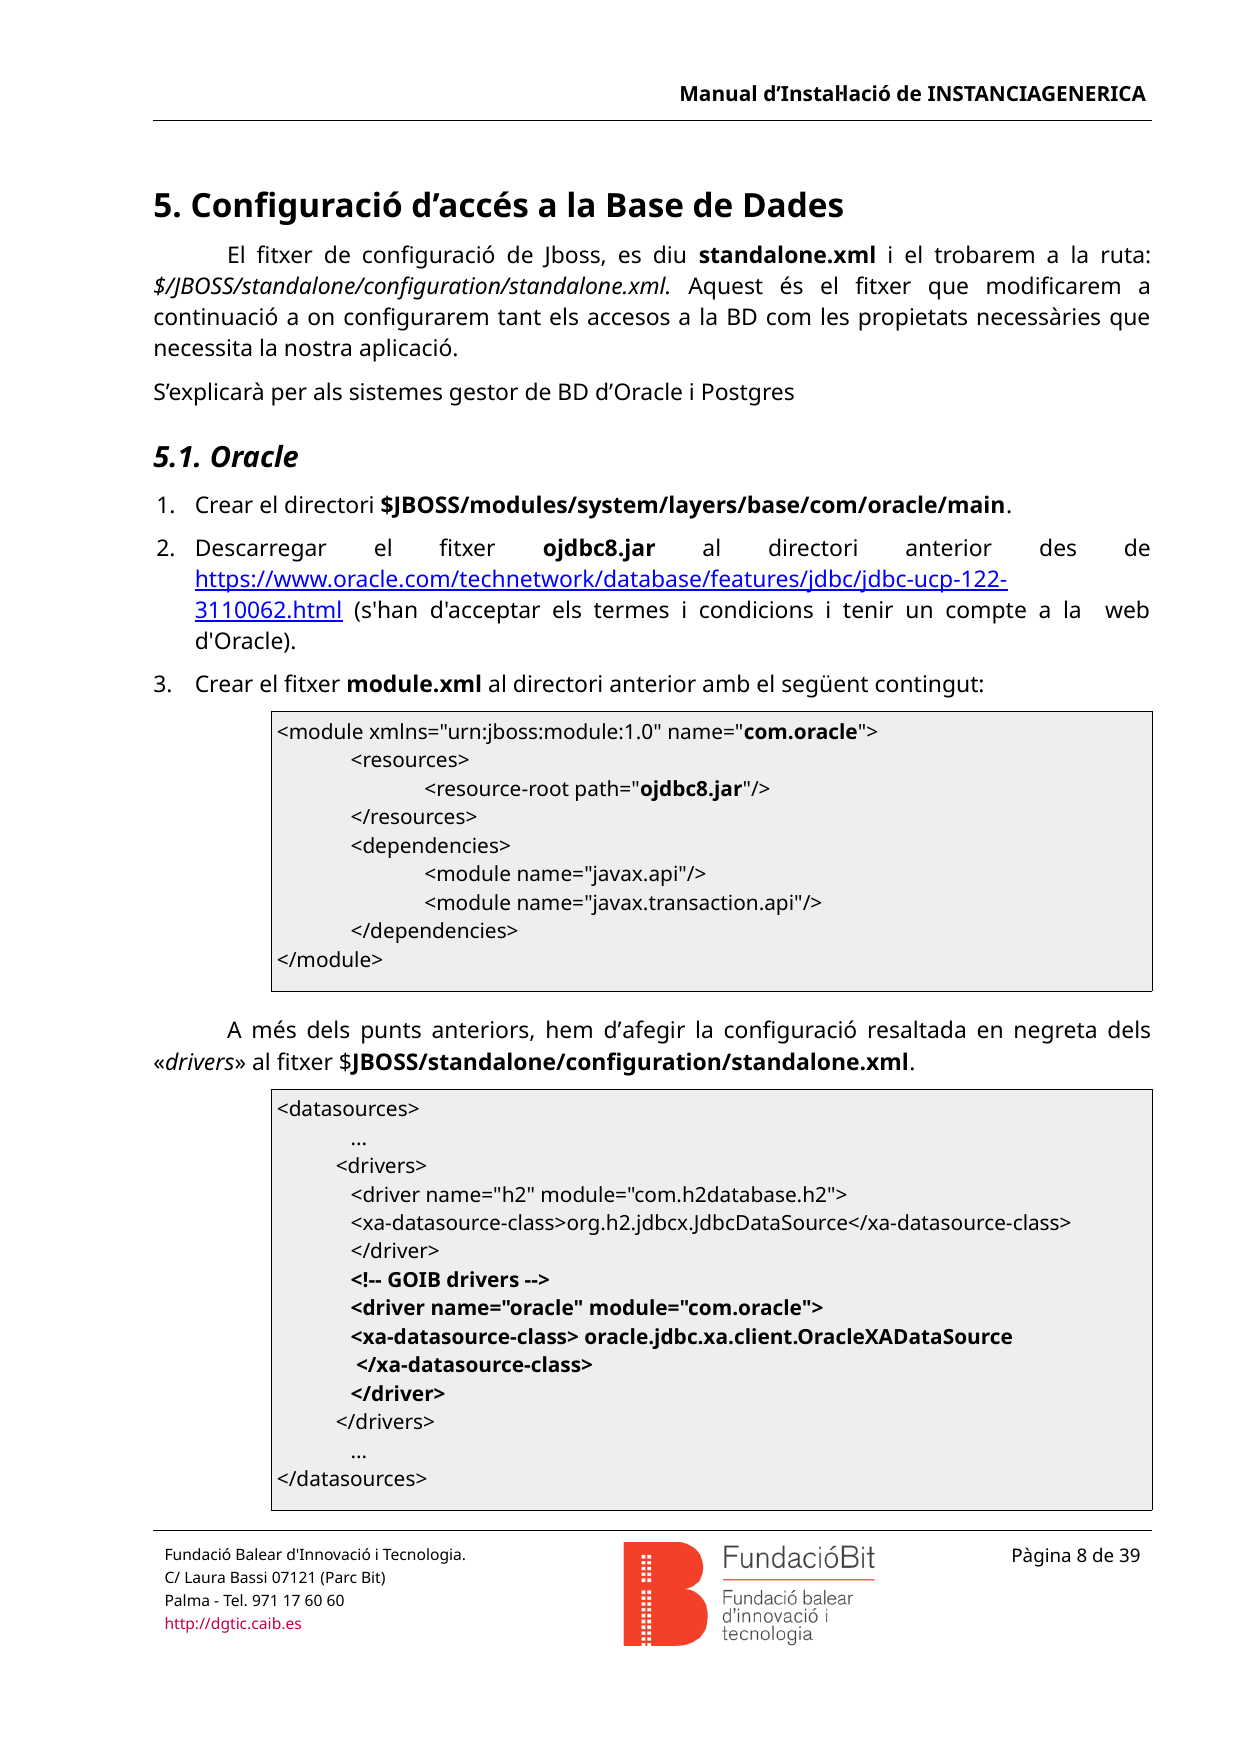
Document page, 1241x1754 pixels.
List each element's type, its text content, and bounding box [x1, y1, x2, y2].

list Descarregar el fitxer ojdbc8.jar al directori anterior des de https://www.oracle.com/technetwork/database/features/jdbc/jdbc-ucp-122-3110062.html (s'han d'acceptar els termes i condicions i tenir un compte a la web d'Oracle). [156, 532, 1152, 657]
text El fitxer de configuració de Jboss, es diu standalone.xml i el trobarem a la ruta: $/JBOSS/standalone/configuration/standalone.xml. Aquest és el fitxer que modificarem a continuació a on configurarem tant els accesos a la BD com les propietats necessàries que necessita la nostra aplicació. [153, 239, 1152, 364]
table_header <datasources> ... <drivers> <driver name="h2" module="com.h2database.h2"> <xa-datasource-class>org.h2.jdbcx.JdbcDataSource</xa-datasource-class> </driver> <!-- GOIB drivers --> <driver name="oracle" module="com.oracle"> <xa-datasource-class> oracle.jdbc.xa.client.OracleXADataSource </xa-datasource-class> </driver> </drivers> ... </datasources> [272, 1090, 1152, 1510]
list Crear el fitxer module.xml al directori anterior amb el següent contingut: [153, 668, 1152, 699]
subtitle Configuració d’accés a la Base de Dades [153, 181, 1152, 227]
list Crear el directori $JBOSS/modules/system/layers/base/com/oracle/main. [156, 488, 1152, 520]
text A més dels punts anteriors, hem d’afegir la configuració resaltada en negreta dels «drivers» al fitxer $JBOSS/standalone/configuration/standalone.xml. [153, 1014, 1152, 1077]
table_header <module xmlns="urn:jboss:module:1.0" name="com.oracle"> <resources> <resource-root path="ojdbc8.jar"/> </resources> <dependencies> <module name="javax.api"/> <module name="javax.transaction.api"/> </dependencies> </module> [272, 712, 1152, 991]
text S’explicarà per als sistemes gestor de BD d’Oracle i Postgres [153, 375, 1152, 407]
subtitle Oracle [153, 436, 1152, 476]
picture [623, 1542, 875, 1646]
